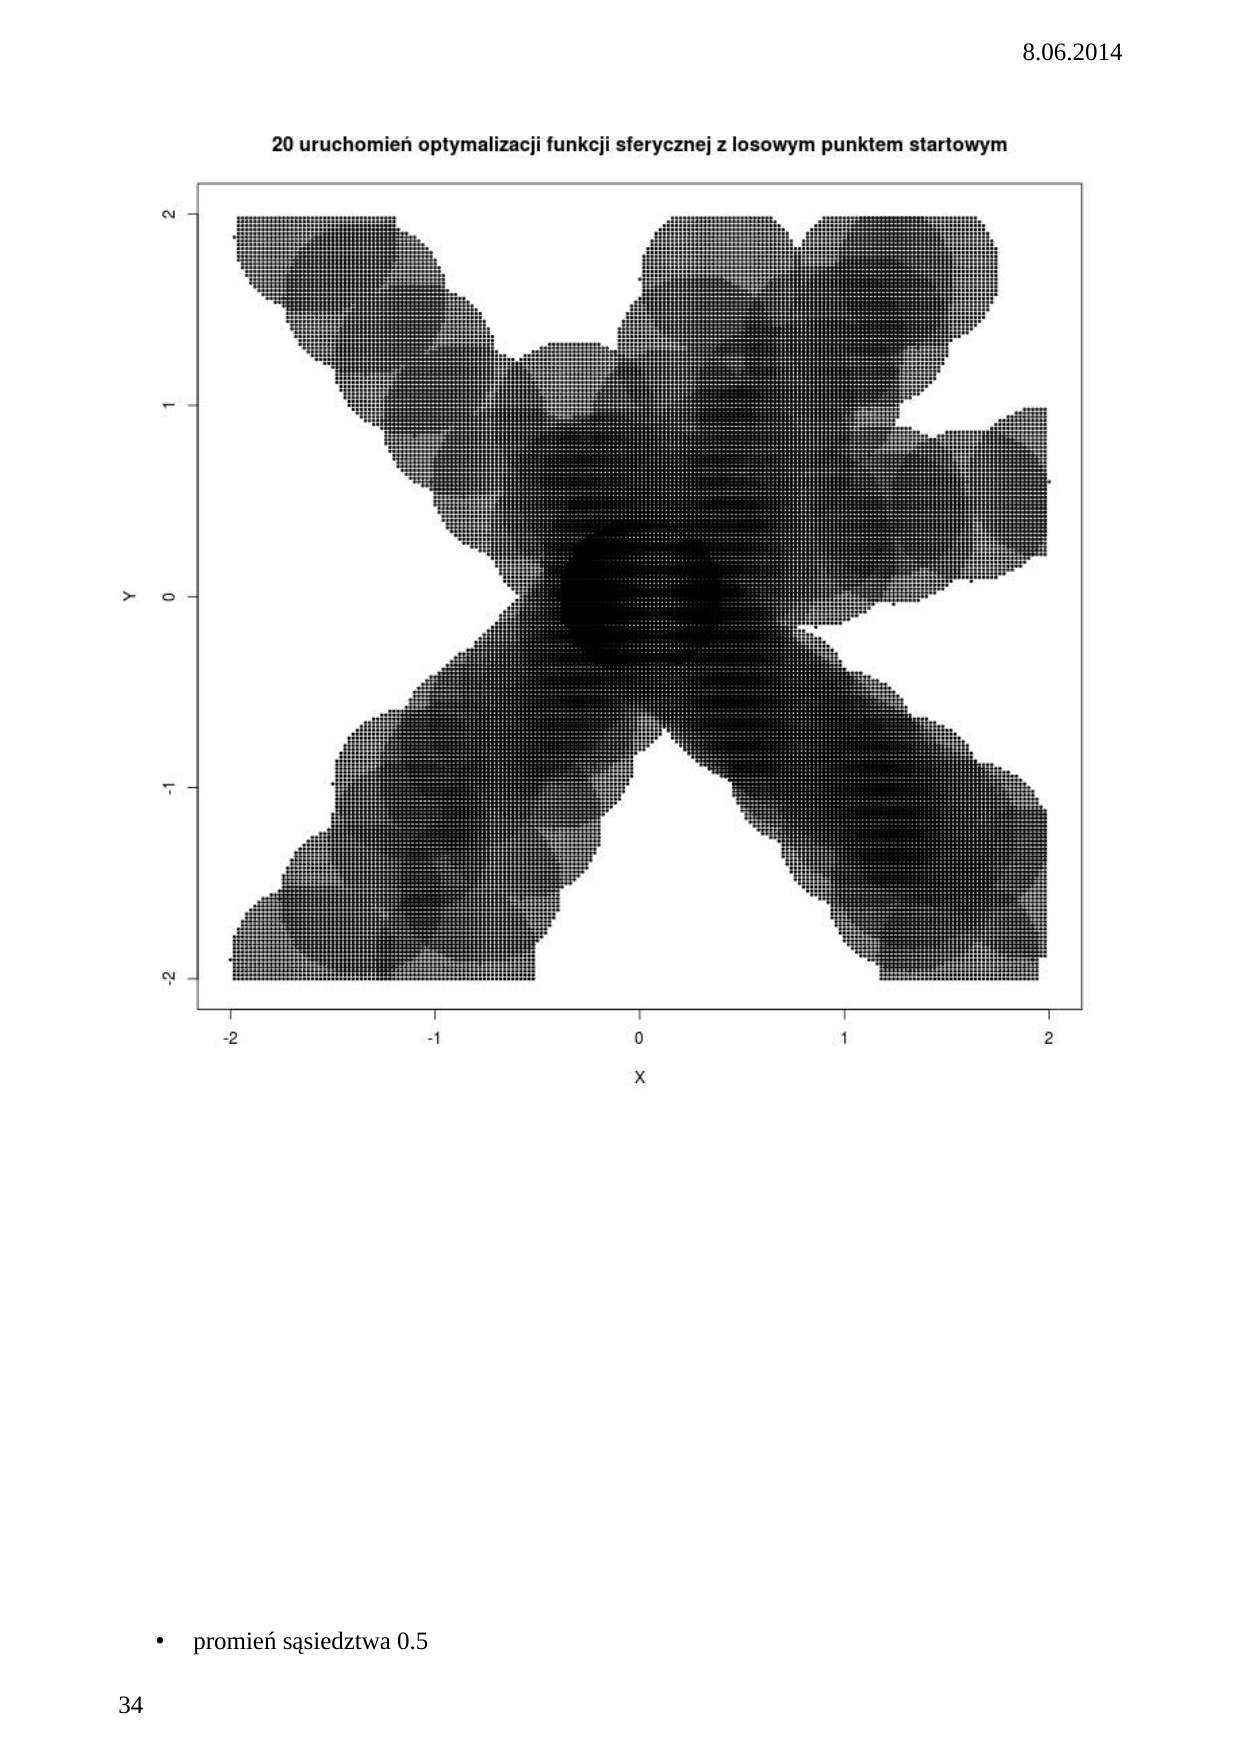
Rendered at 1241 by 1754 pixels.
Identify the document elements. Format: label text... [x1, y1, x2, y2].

list promień sąsiedztwa 0.5 [156, 1626, 1122, 1655]
picture [118, 104, 1123, 1109]
